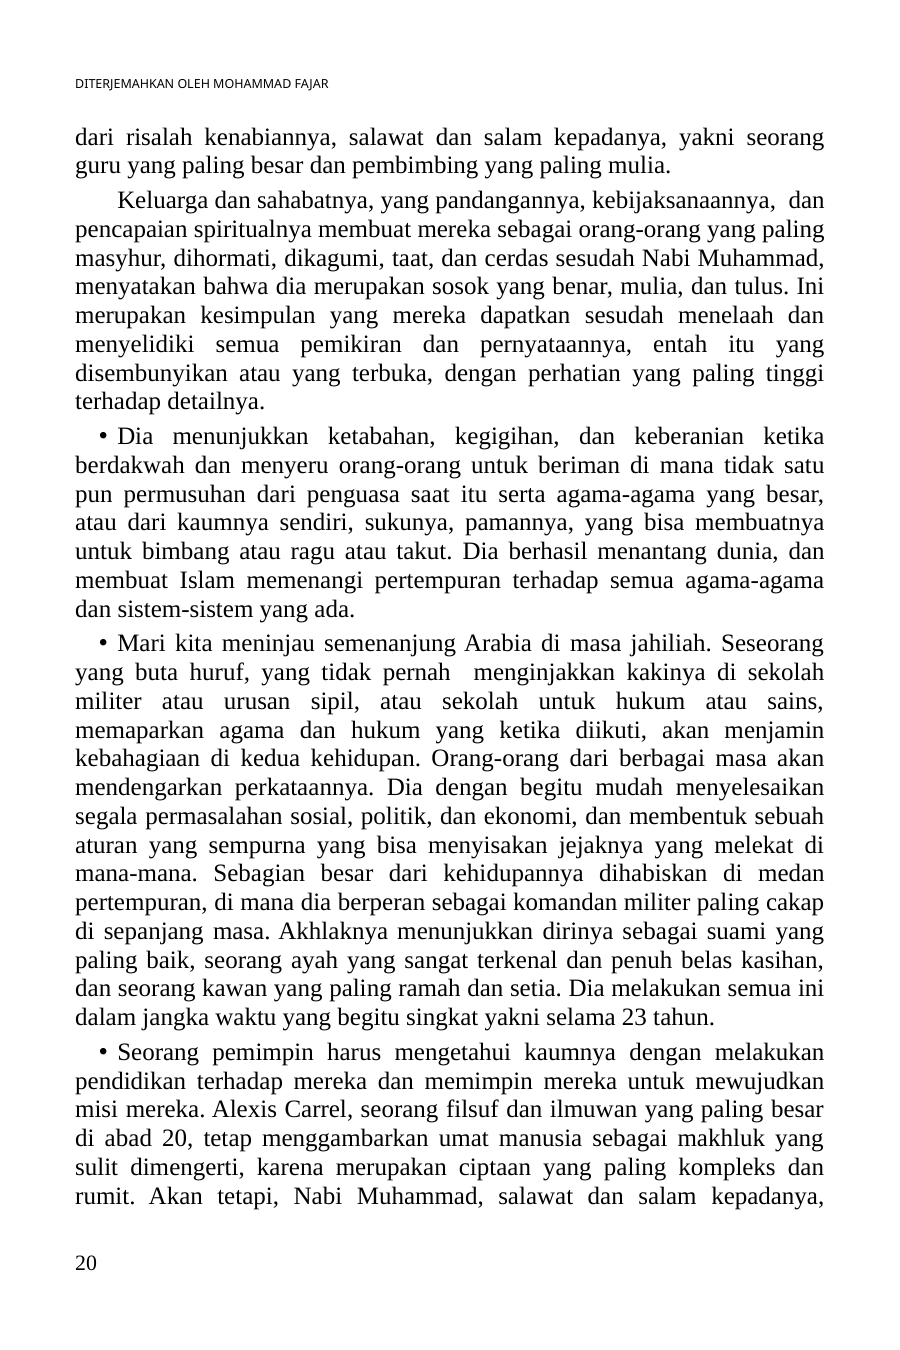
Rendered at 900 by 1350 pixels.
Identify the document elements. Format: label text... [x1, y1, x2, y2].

list Seorang pemimpin harus mengetahui kaumnya dengan melakukan pendidikan terhadap mereka dan memimpin mereka untuk mewujudkan misi mereka. Alexis Carrel, seorang filsuf dan ilmuwan yang paling besar di abad 20, tetap menggambarkan umat manusia sebagai makhluk yang sulit dimengerti, karena merupakan ciptaan yang paling kompleks dan rumit. Akan tetapi, Nabi Muhammad, salawat dan salam kepadanya, [75, 1037, 825, 1209]
text Keluarga dan sahabatnya, yang pandangannya, kebijaksanaannya, dan pencapaian spiritualnya membuat mereka sebagai orang-orang yang paling masyhur, dihormati, dikagumi, taat, dan cerdas sesudah Nabi Muhammad, menyatakan bahwa dia merupakan sosok yang benar, mulia, dan tulus. Ini merupakan kesimpulan yang mereka dapatkan sesudah menelaah dan menyelidiki semua pemikiran dan pernyataannya, entah itu yang disembunyikan atau yang terbuka, dengan perhatian yang paling tinggi terhadap detailnya. [75, 185, 825, 415]
list Mari kita meninjau semenanjung Arabia di masa jahiliah. Seseorang yang buta huruf, yang tidak pernah menginjakkan kakinya di sekolah militer atau urusan sipil, atau sekolah untuk hukum atau sains, memaparkan agama dan hukum yang ketika diikuti, akan menjamin kebahagiaan di kedua kehidupan. Orang-orang dari berbagai masa akan mendengarkan perkataannya. Dia dengan begitu mudah menyelesaikan segala permasalahan sosial, politik, dan ekonomi, dan membentuk sebuah aturan yang sempurna yang bisa menyisakan jejaknya yang melekat di mana-mana. Sebagian besar dari kehidupannya dihabiskan di medan pertempuran, di mana dia berperan sebagai komandan militer paling cakap di sepanjang masa. Akhlaknya menunjukkan dirinya sebagai suami yang paling baik, seorang ayah yang sangat terkenal dan penuh belas kasihan, dan seorang kawan yang paling ramah dan setia. Dia melakukan semua ini dalam jangka waktu yang begitu singkat yakni selama 23 tahun. [75, 628, 825, 1031]
list Dia menunjukkan ketabahan, kegigihan, dan keberanian ketika berdakwah dan menyeru orang-orang untuk beriman di mana tidak satu pun permusuhan dari penguasa saat itu serta agama-agama yang besar, atau dari kaumnya sendiri, sukunya, pamannya, yang bisa membuatnya untuk bimbang atau ragu atau takut. Dia berhasil menantang dunia, dan membuat Islam memenangi pertempuran terhadap semua agama-agama dan sistem-sistem yang ada. [75, 421, 825, 622]
text dari risalah kenabiannya, salawat dan salam kepadanya, yakni seorang guru yang paling besar dan pembimbing yang paling mulia. [75, 122, 825, 179]
